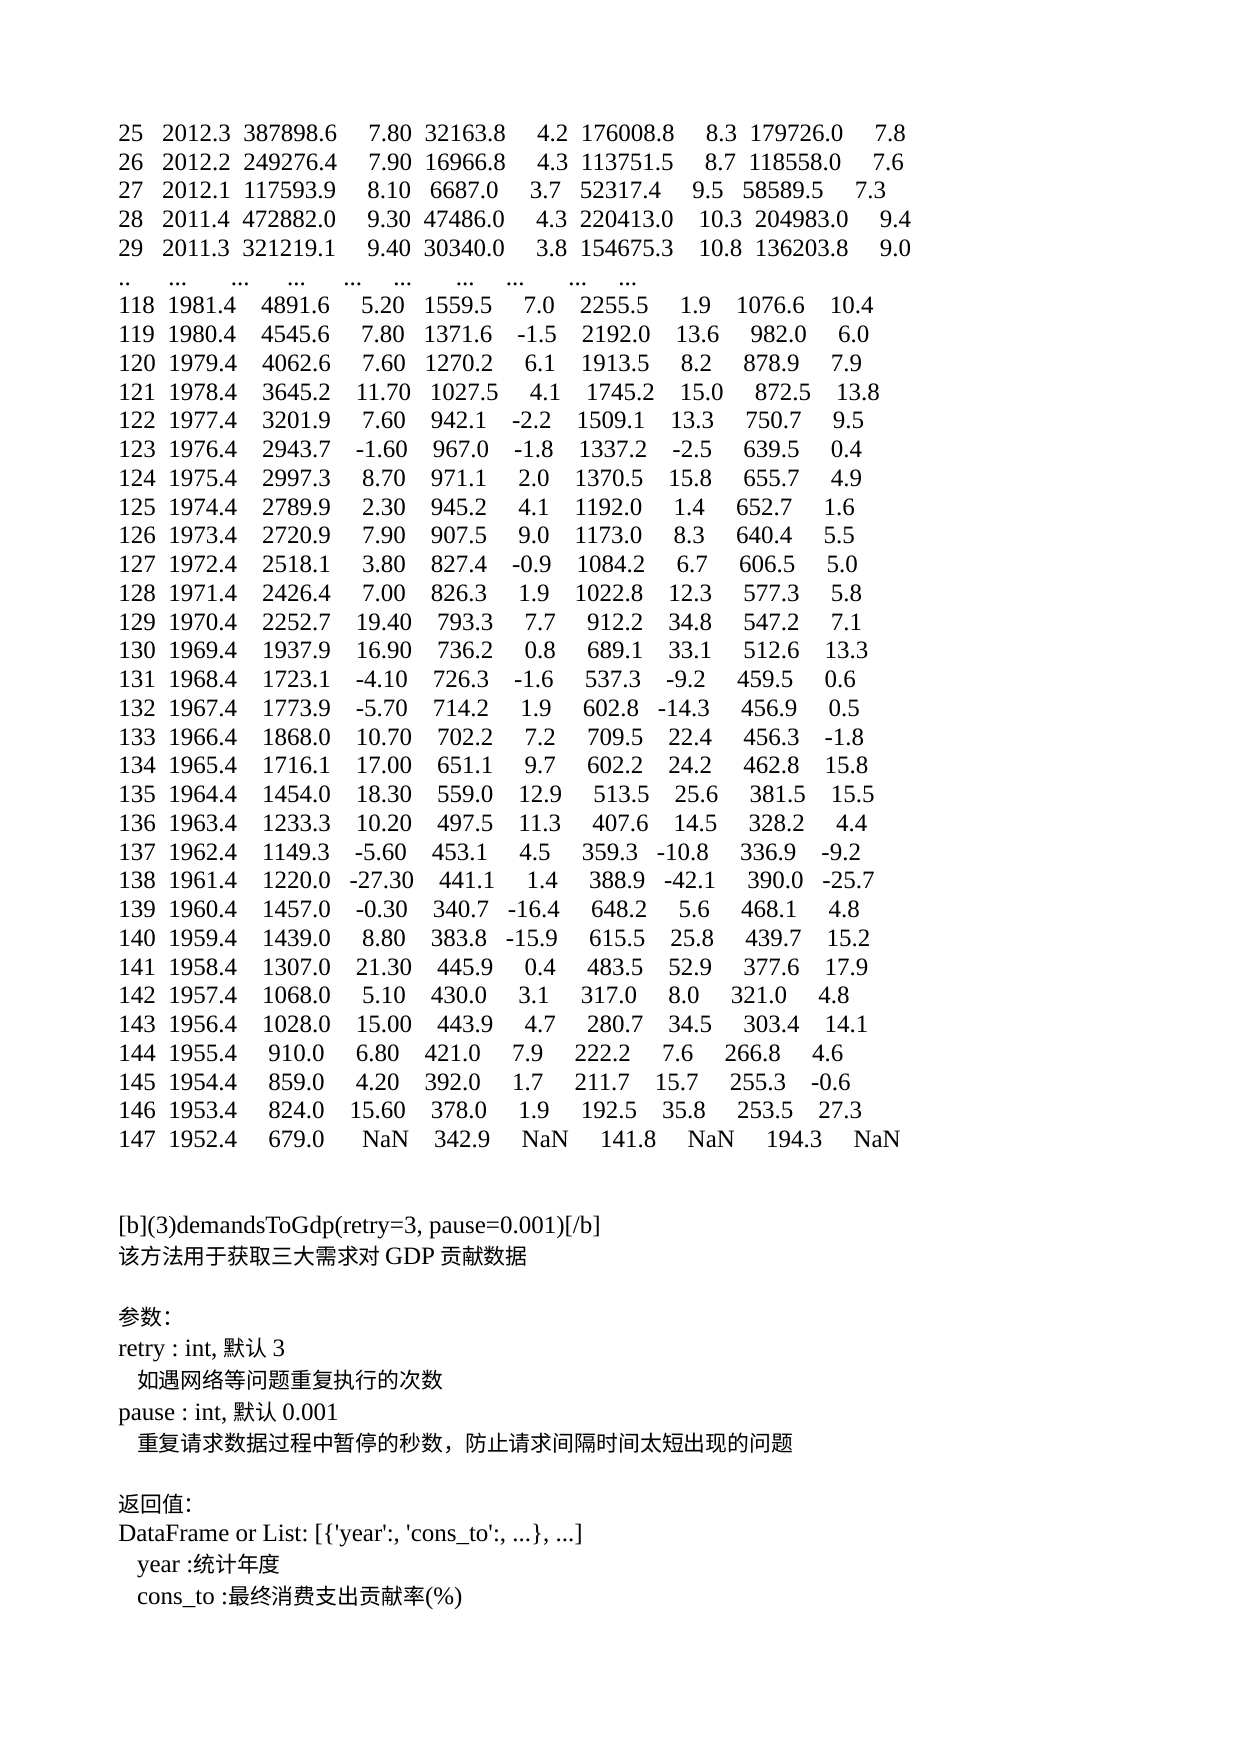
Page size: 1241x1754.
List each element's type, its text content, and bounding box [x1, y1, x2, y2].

text 146 1953.4 824.0 15.60 378.0 1.9 192.5 35.8 253.5 27.3 [118, 1096, 1122, 1124]
text 如遇网络等问题重复执行的次数 [118, 1363, 1122, 1395]
text 134 1965.4 1716.1 17.00 651.1 9.7 602.2 24.2 462.8 15.8 [118, 751, 1122, 779]
text 140 1959.4 1439.0 8.80 383.8 -15.9 615.5 25.8 439.7 15.2 [118, 923, 1122, 952]
text 25 2012.3 387898.6 7.80 32163.8 4.2 176008.8 8.3 179726.0 7.8 [118, 118, 1122, 147]
text 137 1962.4 1149.3 -5.60 453.1 4.5 359.3 -10.8 336.9 -9.2 [118, 837, 1122, 866]
text 133 1966.4 1868.0 10.70 702.2 7.2 709.5 22.4 456.3 -1.8 [118, 722, 1122, 751]
text DataFrame or List: [{'year':, 'cons_to':, ...}, ...] [118, 1518, 1122, 1547]
text pause : int, 默认 0.001 [118, 1395, 1122, 1426]
text .. ... ... ... ... ... ... ... ... ... [118, 262, 1122, 291]
text 145 1954.4 859.0 4.20 392.0 1.7 211.7 15.7 255.3 -0.6 [118, 1067, 1122, 1096]
text 123 1976.4 2943.7 -1.60 967.0 -1.8 1337.2 -2.5 639.5 0.4 [118, 434, 1122, 463]
text 142 1957.4 1068.0 5.10 430.0 3.1 317.0 8.0 321.0 4.8 [118, 981, 1122, 1009]
text 128 1971.4 2426.4 7.00 826.3 1.9 1022.8 12.3 577.3 5.8 [118, 578, 1122, 607]
text 131 1968.4 1723.1 -4.10 726.3 -1.6 537.3 -9.2 459.5 0.6 [118, 664, 1122, 693]
text 29 2011.3 321219.1 9.40 30340.0 3.8 154675.3 10.8 136203.8 9.0 [118, 233, 1122, 262]
text 130 1969.4 1937.9 16.90 736.2 0.8 689.1 33.1 512.6 13.3 [118, 636, 1122, 664]
text 125 1974.4 2789.9 2.30 945.2 4.1 1192.0 1.4 652.7 1.6 [118, 492, 1122, 521]
text 该方法用于获取三大需求对GDP贡献数据 [118, 1239, 1122, 1271]
text 重复请求数据过程中暂停的秒数，防止请求间隔时间太短出现的问题 [118, 1426, 1122, 1458]
text 124 1975.4 2997.3 8.70 971.1 2.0 1370.5 15.8 655.7 4.9 [118, 463, 1122, 492]
text 132 1967.4 1773.9 -5.70 714.2 1.9 602.8 -14.3 456.9 0.5 [118, 693, 1122, 722]
text 参数： [118, 1300, 1122, 1331]
text 127 1972.4 2518.1 3.80 827.4 -0.9 1084.2 6.7 606.5 5.0 [118, 549, 1122, 578]
text 147 1952.4 679.0 NaN 342.9 NaN 141.8 NaN 194.3 NaN [118, 1124, 1122, 1153]
text 144 1955.4 910.0 6.80 421.0 7.9 222.2 7.6 266.8 4.6 [118, 1038, 1122, 1067]
text 139 1960.4 1457.0 -0.30 340.7 -16.4 648.2 5.6 468.1 4.8 [118, 894, 1122, 923]
text 135 1964.4 1454.0 18.30 559.0 12.9 513.5 25.6 381.5 15.5 [118, 779, 1122, 808]
text 28 2011.4 472882.0 9.30 47486.0 4.3 220413.0 10.3 204983.0 9.4 [118, 204, 1122, 233]
text 129 1970.4 2252.7 19.40 793.3 7.7 912.2 34.8 547.2 7.1 [118, 607, 1122, 636]
text 120 1979.4 4062.6 7.60 1270.2 6.1 1913.5 8.2 878.9 7.9 [118, 348, 1122, 377]
text year :统计年度 [118, 1547, 1122, 1579]
text cons_to :最终消费支出贡献率(%) [118, 1579, 1122, 1611]
text 143 1956.4 1028.0 15.00 443.9 4.7 280.7 34.5 303.4 14.1 [118, 1009, 1122, 1038]
text 返回值： [118, 1487, 1122, 1518]
text retry : int, 默认 3 [118, 1331, 1122, 1363]
text 138 1961.4 1220.0 -27.30 441.1 1.4 388.9 -42.1 390.0 -25.7 [118, 866, 1122, 894]
text 27 2012.1 117593.9 8.10 6687.0 3.7 52317.4 9.5 58589.5 7.3 [118, 176, 1122, 204]
text 121 1978.4 3645.2 11.70 1027.5 4.1 1745.2 15.0 872.5 13.8 [118, 377, 1122, 406]
text 141 1958.4 1307.0 21.30 445.9 0.4 483.5 52.9 377.6 17.9 [118, 952, 1122, 981]
text 119 1980.4 4545.6 7.80 1371.6 -1.5 2192.0 13.6 982.0 6.0 [118, 319, 1122, 348]
text [b](3)demandsToGdp(retry=3, pause=0.001)[/b] [118, 1211, 1122, 1239]
text 26 2012.2 249276.4 7.90 16966.8 4.3 113751.5 8.7 118558.0 7.6 [118, 147, 1122, 176]
text 126 1973.4 2720.9 7.90 907.5 9.0 1173.0 8.3 640.4 5.5 [118, 521, 1122, 549]
text 122 1977.4 3201.9 7.60 942.1 -2.2 1509.1 13.3 750.7 9.5 [118, 406, 1122, 434]
text 118 1981.4 4891.6 5.20 1559.5 7.0 2255.5 1.9 1076.6 10.4 [118, 291, 1122, 319]
text 136 1963.4 1233.3 10.20 497.5 11.3 407.6 14.5 328.2 4.4 [118, 808, 1122, 837]
